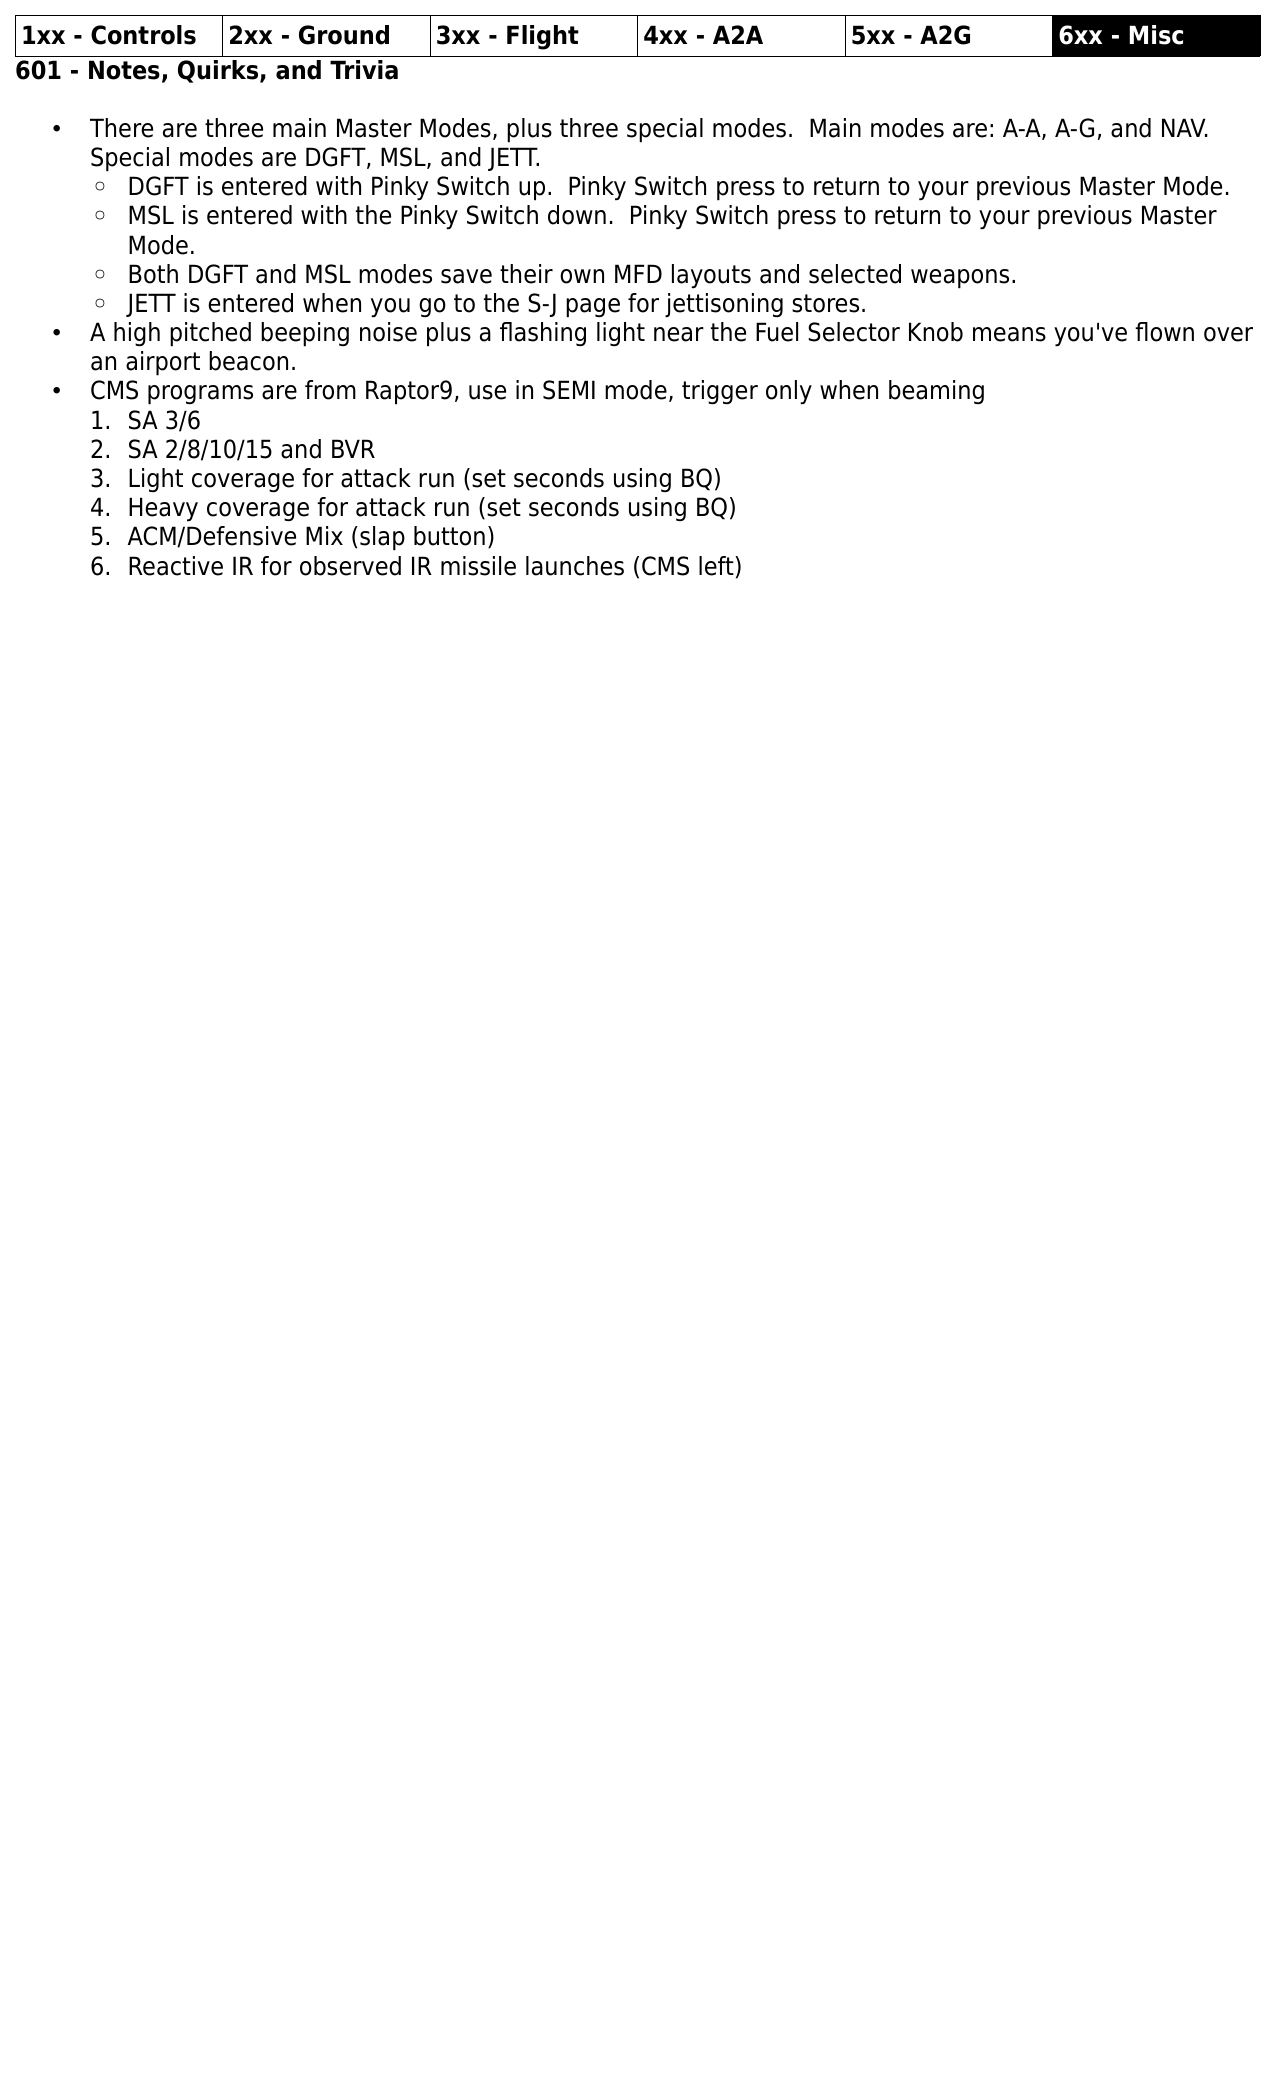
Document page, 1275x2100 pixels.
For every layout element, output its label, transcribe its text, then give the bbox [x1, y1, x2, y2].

list Both DGFT and MSL modes save their own MFD layouts and selected weapons. [90, 260, 1260, 289]
table_header 6xx - Misc [1053, 16, 1260, 56]
list Heavy coverage for attack run (set seconds using BQ) [90, 493, 1260, 522]
list SA 2/8/10/15 and BVR [90, 435, 1260, 464]
list A high pitched beeping noise plus a flashing light near the Fuel Selector Knob means you've flown over an airport beacon. [52, 318, 1260, 377]
table_header 5xx - A2G [846, 16, 1052, 56]
list ACM/Defensive Mix (slap button) [90, 522, 1260, 552]
list SA 3/6 [90, 406, 1260, 435]
table_header 2xx - Ground [223, 16, 430, 56]
list CMS programs are from Raptor9, use in SEMI mode, trigger only when beaming [52, 377, 1260, 406]
list JETT is entered when you go to the S-J page for jettisoning stores. [90, 289, 1260, 318]
list There are three main Master Modes, plus three special modes. Main modes are: A-A, A-G, and NAV. Special modes are DGFT, MSL, and JETT. [52, 114, 1260, 172]
table_header 1xx - Controls [16, 16, 222, 56]
list DGFT is entered with Pinky Switch up. Pinky Switch press to return to your previous Master Mode. [90, 172, 1260, 202]
table_header 4xx - A2A [638, 16, 845, 56]
list Light coverage for attack run (set seconds using BQ) [90, 464, 1260, 493]
list Reactive IR for observed IR missile launches (CMS left) [90, 552, 1260, 581]
list MSL is entered with the Pinky Switch down. Pinky Switch press to return to your previous Master Mode. [90, 202, 1260, 260]
table_header 3xx - Flight [431, 16, 637, 56]
text 601 - Notes, Quirks, and Trivia [15, 57, 1260, 85]
